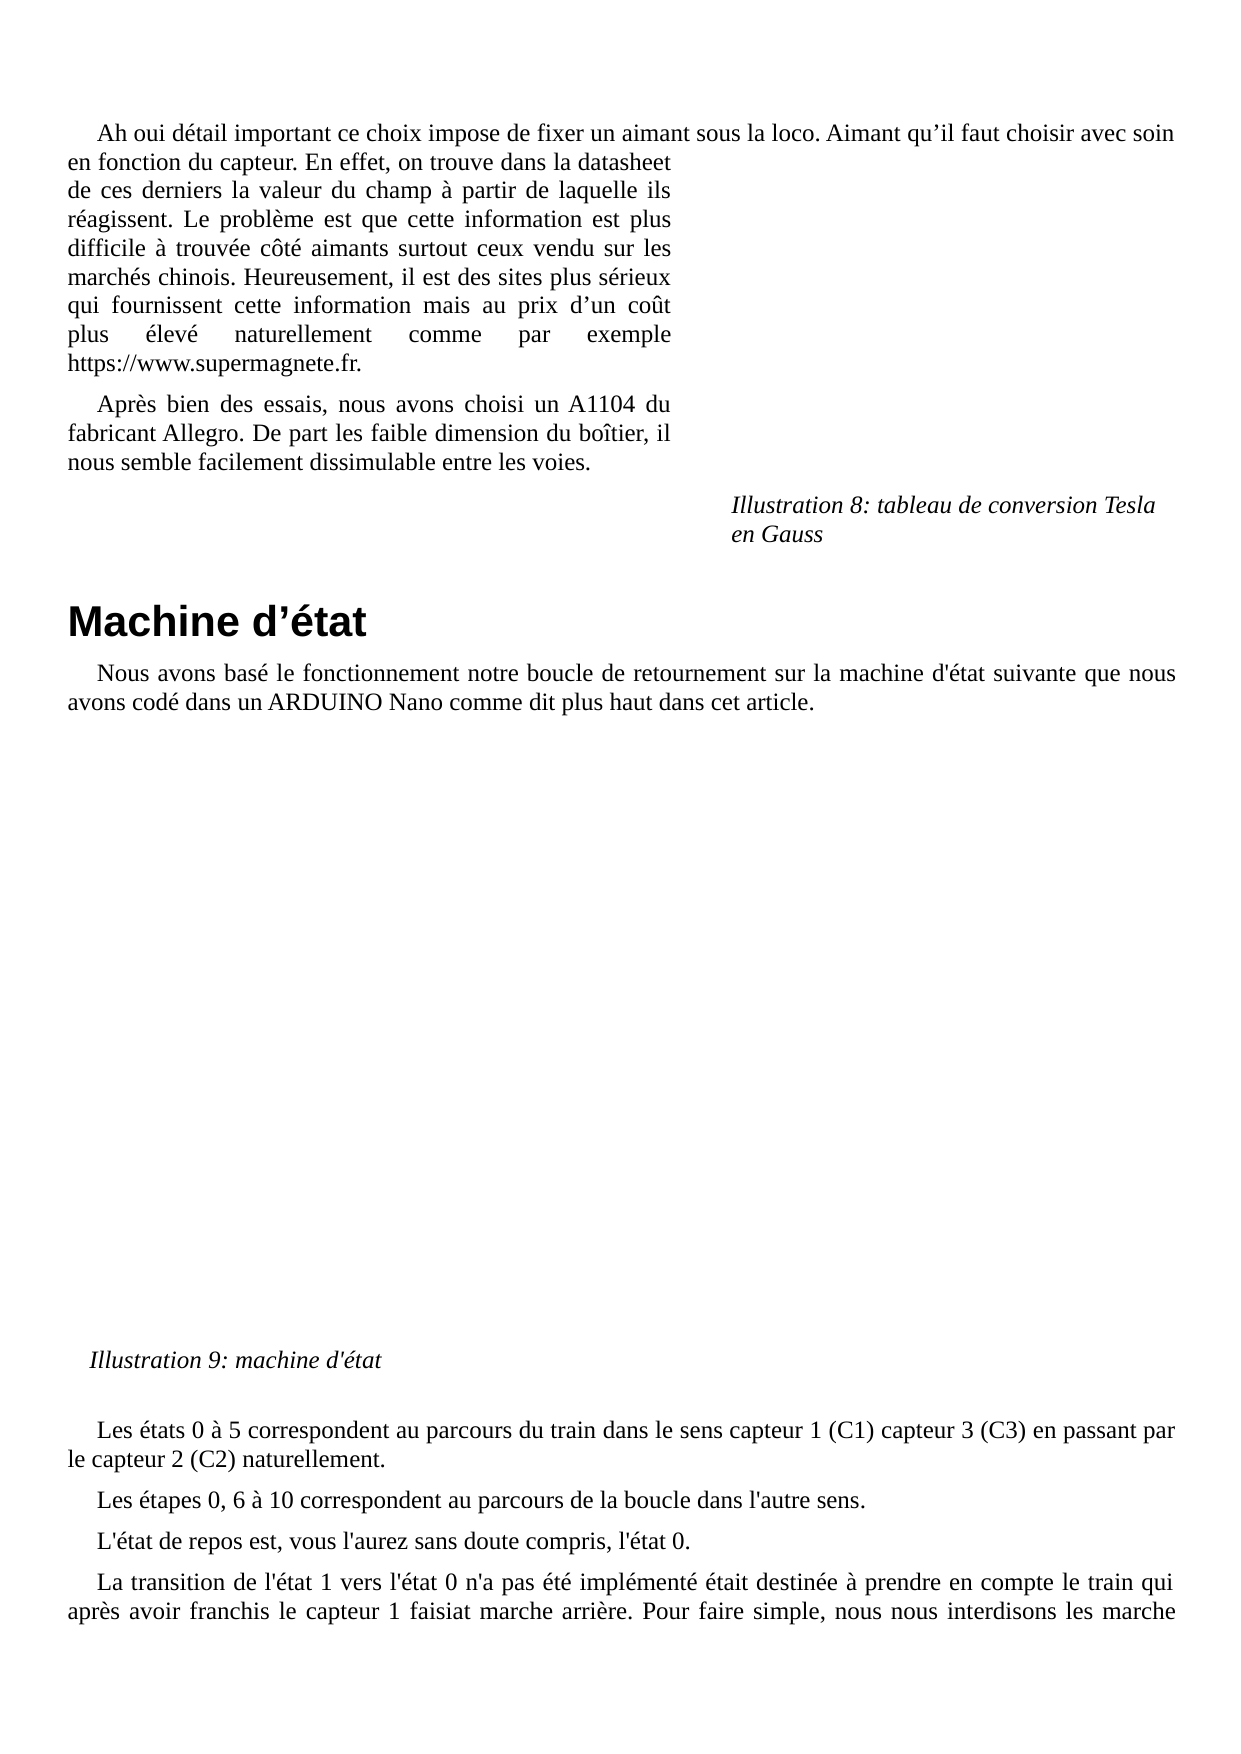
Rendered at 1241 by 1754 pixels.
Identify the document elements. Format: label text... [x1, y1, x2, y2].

text L'état de repos est, vous l'aurez sans doute compris, l'état 0. [67, 1526, 1177, 1555]
text Ah oui détail important ce choix impose de fixer un aimant sous la loco. Aimant qu’il faut choisir avec soin en fonction du capteur. En effet, on trouve dans la datasheet de ces derniers la valeur du champ à partir de laquelle ils réagissent. Le problème est que cette information est plus difficile à trouvée côté aimants surtout ceux vendu sur les marchés chinois. Heureusement, il est des sites plus sérieux qui fournissent cette information mais au prix d’un coût plus élevé naturellement comme par exemple https://www.supermagnete.fr. [67, 118, 1177, 377]
text Nous avons basé le fonctionnement notre boucle de retournement sur la machine d'état suivante que nous avons codé dans un ARDUINO Nano comme dit plus haut dans cet article. [67, 658, 1177, 715]
text Illustration 9: machine d'état [89, 740, 1155, 1374]
subtitle Machine d’état [67, 596, 1177, 645]
text Les étapes 0, 6 à 10 correspondent au parcours de la boucle dans l'autre sens. [67, 1485, 1177, 1514]
text Après bien des essais, nous avons choisi un A1104 du fabricant Allegro. De part les faible dimension du boîtier, il nous semble facilement dissimulable entre les voies. [67, 389, 731, 476]
text Illustration 8: tableau de conversion Tesla en Gauss [731, 181, 1172, 548]
text Les états 0 à 5 correspondent au parcours du train dans le sens capteur 1 (C1) capteur 3 (C3) en passant par le capteur 2 (C2) naturellement. [67, 1415, 1177, 1472]
text La transition de l'état 1 vers l'état 0 n'a pas été implémenté était destinée à prendre en compte le train qui après avoir franchis le capteur 1 faisiat marche arrière. Pour faire simple, nous nous interdisons les marche [67, 1567, 1177, 1625]
